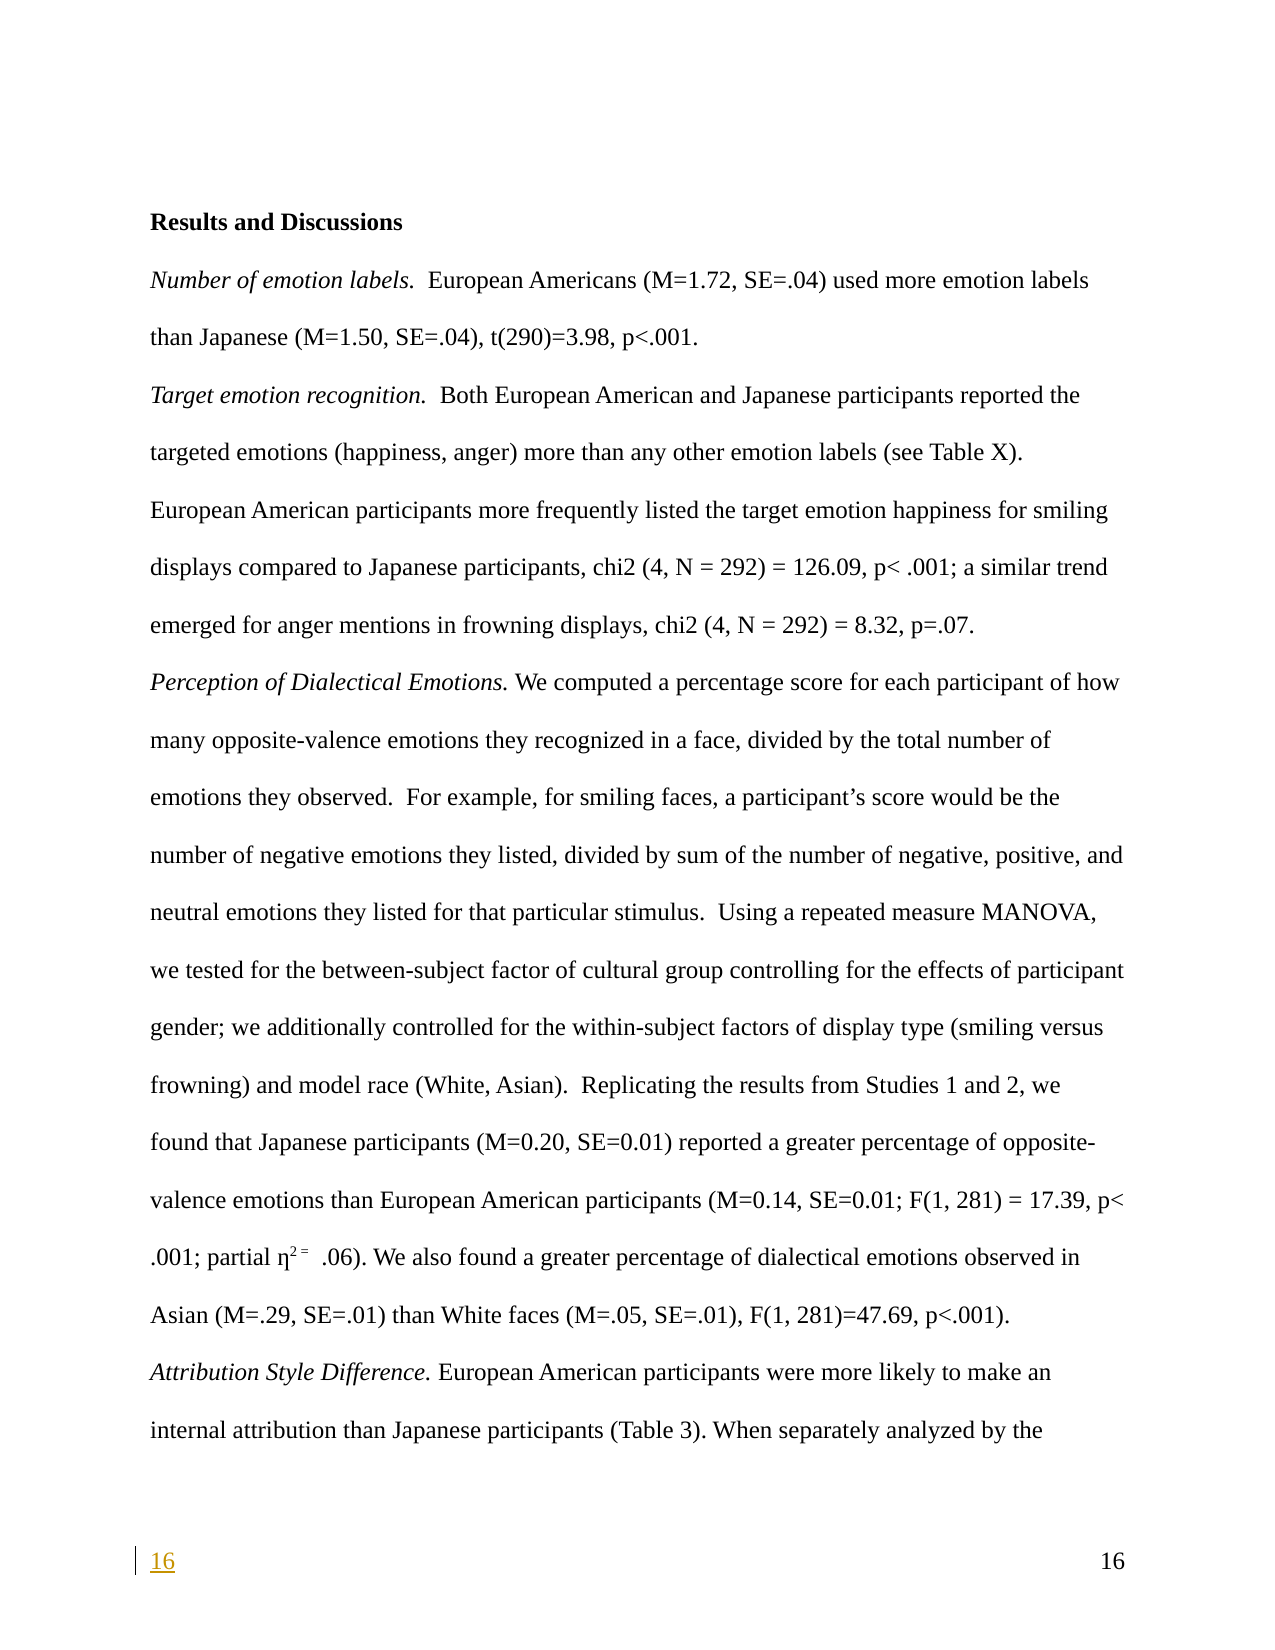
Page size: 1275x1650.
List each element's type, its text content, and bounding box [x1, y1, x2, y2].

text Attribution Style Difference. European American participants were more likely to make an internal attribution than Japanese participants (Table 3). When separately analyzed by the [150, 1357, 1125, 1444]
text Perception of Dialectical Emotions. We computed a percentage score for each participant of how many opposite-valence emotions they recognized in a face, divided by the total number of emotions they observed. For example, for smiling faces, a participant’s score would be the number of negative emotions they listed, divided by sum of the number of negative, positive, and neutral emotions they listed for that particular stimulus. Using a repeated measure MANOVA, we tested for the between-subject factor of cultural group controlling for the effects of participant gender; we additionally controlled for the within-subject factors of display type (smiling versus frowning) and model race (White, Asian). Replicating the results from Studies 1 and 2, we found that Japanese participants (M=0.20, SE=0.01) reported a greater percentage of opposite-valence emotions than European American participants (M=0.14, SE=0.01; F(1, 281) = 17.39, p< .001; partial ƞ2 = .06). We also found a greater percentage of dialectical emotions observed in Asian (M=.29, SE=.01) than White faces (M=.05, SE=.01), F(1, 281)=47.69, p<.001). [150, 667, 1125, 1329]
text Target emotion recognition. Both European American and Japanese participants reported the targeted emotions (happiness, anger) more than any other emotion labels (see Table X). European American participants more frequently listed the target emotion happiness for smiling displays compared to Japanese participants, chi2 (4, N = 292) = 126.09, p< .001; a similar trend emerged for anger mentions in frowning displays, chi2 (4, N = 292) = 8.32, p=.07. [150, 380, 1125, 639]
text Results and Discussions [150, 207, 1125, 236]
text Number of emotion labels. European Americans (M=1.72, SE=.04) used more emotion labels than Japanese (M=1.50, SE=.04), t(290)=3.98, p<.001. [150, 265, 1125, 351]
